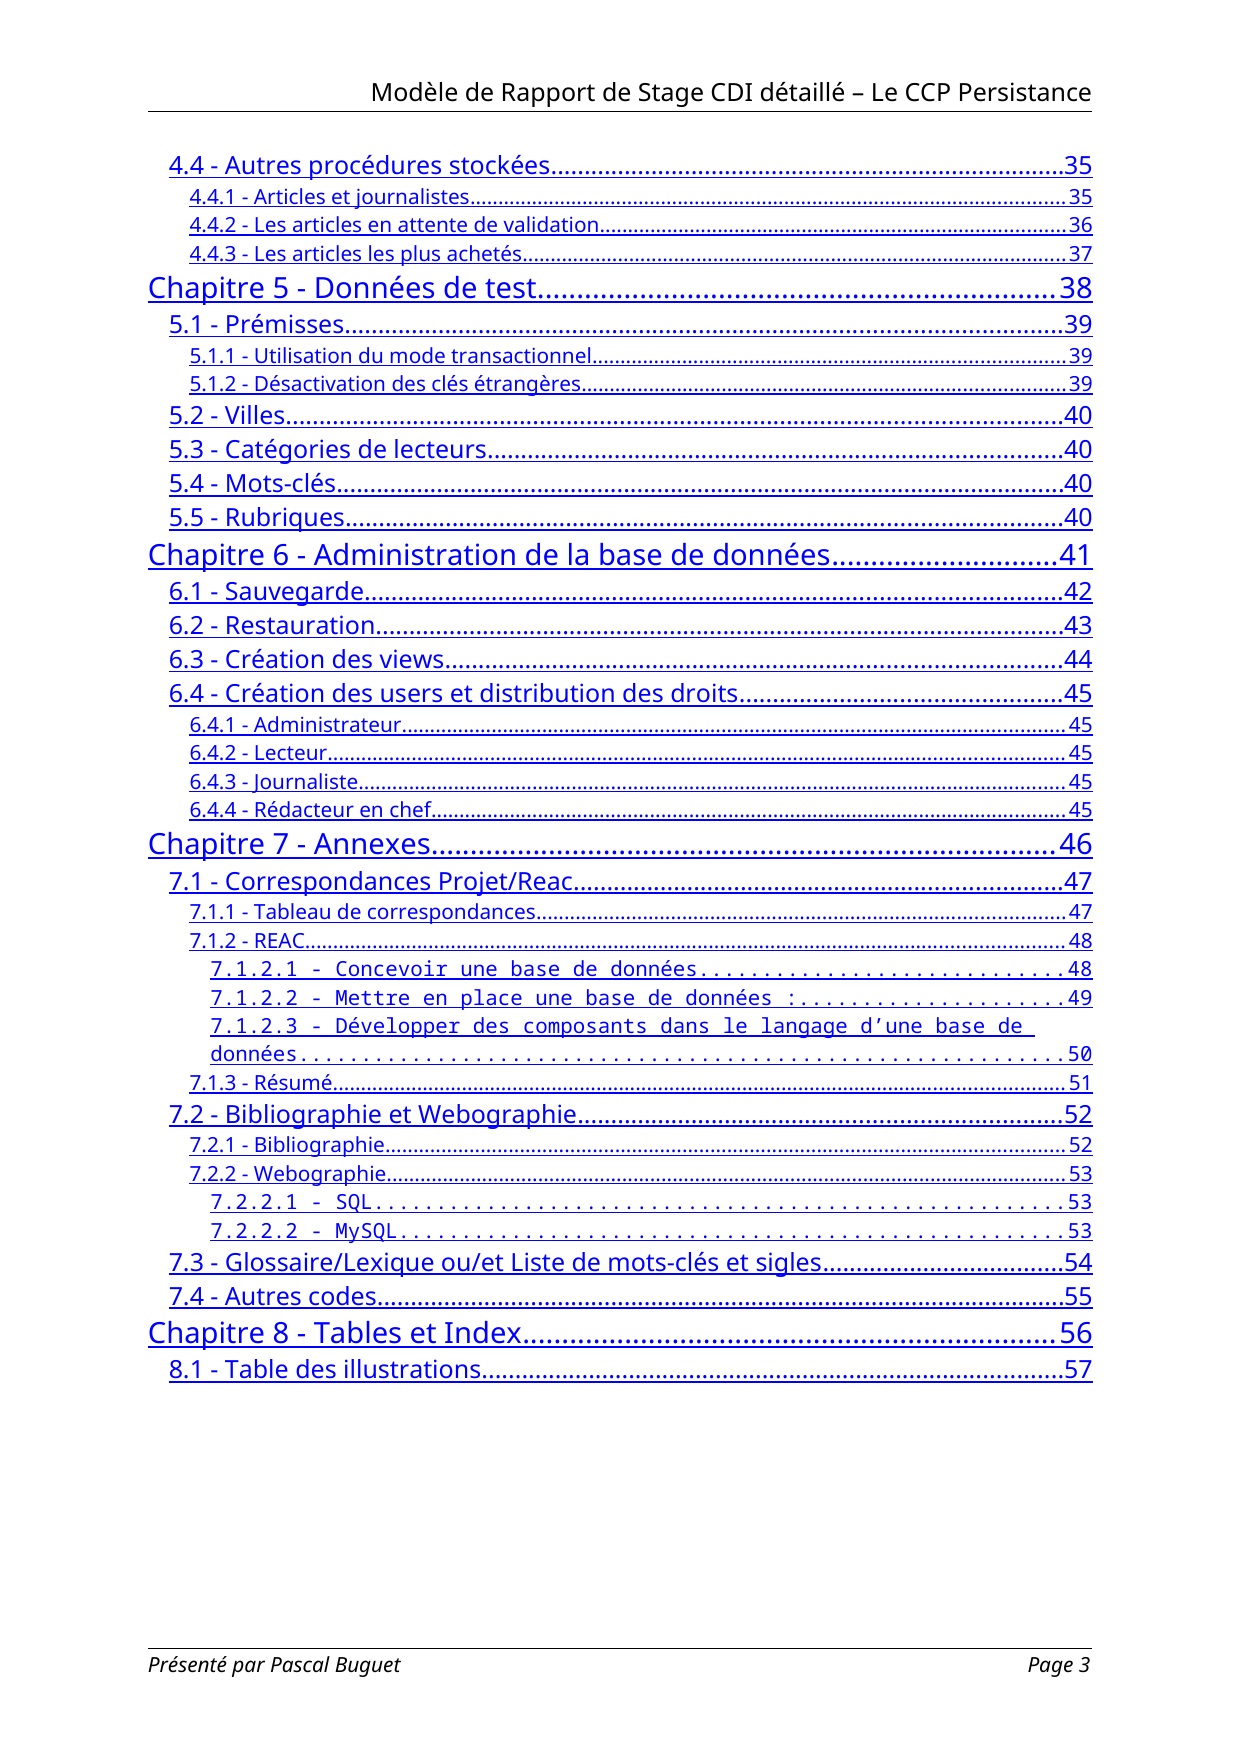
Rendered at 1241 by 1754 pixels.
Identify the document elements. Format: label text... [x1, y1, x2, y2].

text [168, 1274, 1092, 1278]
text [148, 570, 1092, 574]
text 7.2.2.2 - MySQL 53 [210, 1216, 1092, 1240]
text 5.1 - Prémisses 39 [168, 307, 1092, 336]
text [148, 1348, 1092, 1352]
text 4.4.2 - Les articles en attente de validation 36 [189, 210, 1092, 234]
text 6.1 - Sauvegarde 42 [168, 574, 1092, 602]
text [168, 496, 1092, 500]
text 4.4.1 - Articles et journalistes 35 [189, 182, 1092, 206]
text [168, 1126, 1092, 1131]
text 7.3 - Glossaire/Lexique ou/et Liste de mots-clés et sigles 54 [168, 1244, 1092, 1273]
text 7.1.2.1 - Concevoir une base de données 48 [210, 954, 1092, 978]
text Chapitre 6 - Administration de la base de données 41 [148, 534, 1092, 568]
text [168, 428, 1092, 432]
text 7.1 - Correspondances Projet/Reac 47 [168, 863, 1092, 892]
text 7.2.2.1 - SQL 53 [210, 1187, 1092, 1212]
text 6.4.1 - Administrateur 45 [189, 710, 1092, 734]
text Chapitre 5 - Données de test 38 [148, 267, 1092, 301]
text 4.4.3 - Les articles les plus achetés 37 [189, 239, 1092, 263]
text 6.4 - Création des users et distribution des droits 45 [168, 676, 1092, 705]
text 7.2.1 - Bibliographie 52 [189, 1131, 1092, 1155]
text [168, 178, 1092, 182]
text [168, 638, 1092, 642]
text 7.1.2.2 - Mettre en place une base de données : 49 [210, 983, 1092, 1007]
text 6.4.2 - Lecteur 45 [189, 738, 1092, 762]
text Chapitre 8 - Tables et Index 56 [148, 1312, 1092, 1346]
text [168, 337, 1092, 341]
text [168, 1382, 1092, 1386]
text [168, 706, 1092, 710]
text 5.1.2 - Désactivation des clés étrangères 39 [189, 369, 1092, 393]
text 6.3 - Création des views 44 [168, 642, 1092, 671]
text 7.1.1 - Tableau de correspondances 47 [189, 897, 1092, 922]
text Chapitre 7 - Annexes 46 [148, 824, 1092, 857]
text 5.4 - Mots-clés 40 [168, 466, 1092, 495]
text [168, 603, 1092, 608]
text 5.3 - Catégories de lecteurs 40 [168, 432, 1092, 461]
text 7.1.2 - REAC 48 [189, 926, 1092, 950]
text 6.4.3 - Journaliste 45 [189, 767, 1092, 791]
text 7.1.3 - Résumé 51 [189, 1068, 1092, 1092]
text 4.4 - Autres procédures stockées 35 [168, 148, 1092, 177]
text 7.2.2 - Webographie 53 [189, 1159, 1092, 1183]
text [168, 530, 1092, 534]
text 7.4 - Autres codes 55 [168, 1278, 1092, 1307]
text [148, 859, 1092, 863]
text [168, 893, 1092, 897]
text 6.4.4 - Rédacteur en chef 45 [189, 795, 1092, 819]
text 7.1.2.3 - Développer des composants dans le langage d’une base de données 50 [210, 1011, 1092, 1064]
text 8.1 - Table des illustrations 57 [168, 1352, 1092, 1381]
text [148, 303, 1092, 307]
text 5.1.1 - Utilisation du mode transactionnel 39 [189, 341, 1092, 365]
text 6.2 - Restauration 43 [168, 608, 1092, 637]
text [168, 462, 1092, 466]
text [168, 1308, 1092, 1312]
text 7.2 - Bibliographie et Webographie 52 [168, 1096, 1092, 1125]
text 5.2 - Villes 40 [168, 398, 1092, 427]
text 5.5 - Rubriques 40 [168, 500, 1092, 529]
text [168, 672, 1092, 676]
